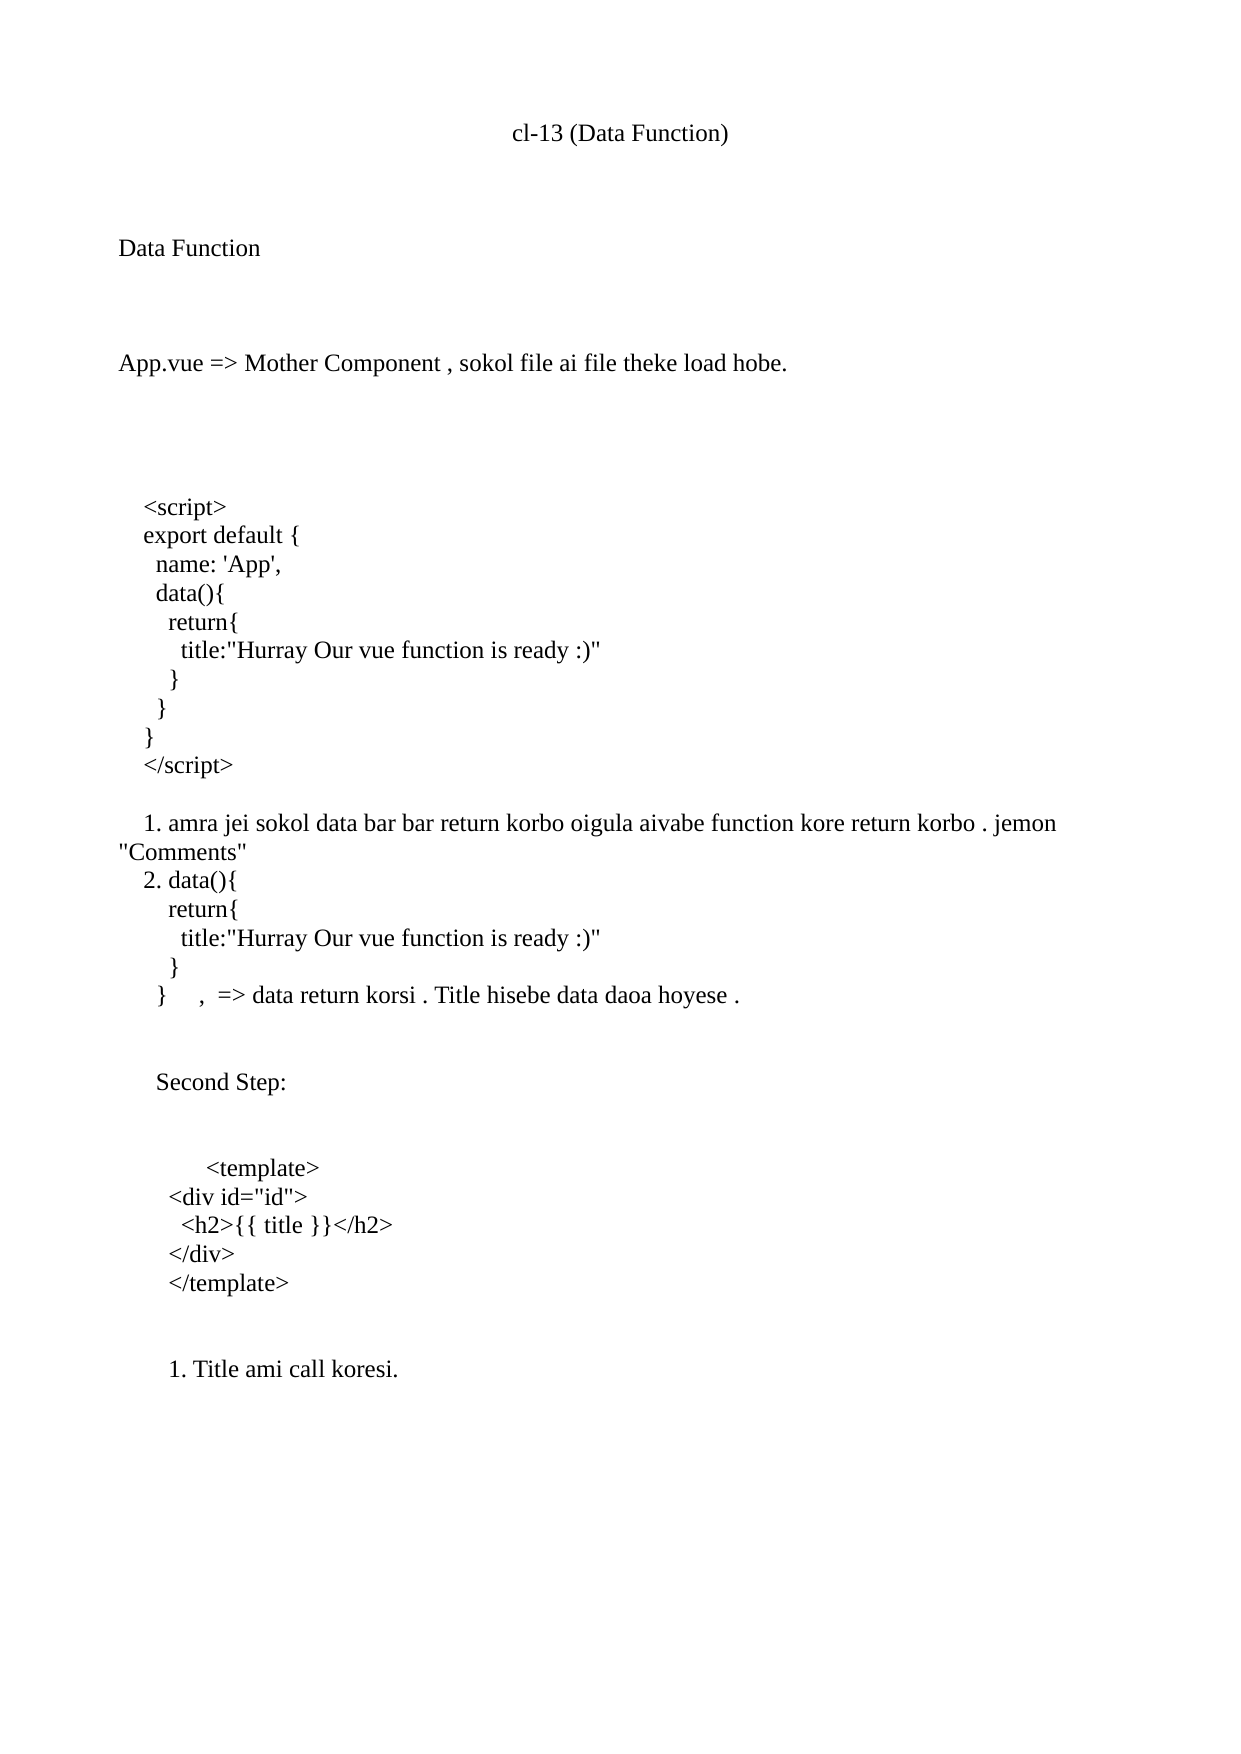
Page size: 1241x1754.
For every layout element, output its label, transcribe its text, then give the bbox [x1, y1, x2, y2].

text 2. data(){ [118, 866, 1122, 894]
text </div> [118, 1239, 1122, 1268]
text } [118, 722, 1122, 751]
text } [118, 952, 1122, 981]
text return{ [118, 607, 1122, 636]
text <div id="id"> [118, 1182, 1122, 1211]
text Data Function [118, 233, 1122, 262]
text cl-13 (Data Function) [118, 118, 1122, 147]
text 1. Title ami call koresi. [118, 1354, 1122, 1383]
text Second Step: [118, 1067, 1122, 1096]
text <script> [118, 492, 1122, 521]
text title:"Hurray Our vue function is ready :)" [118, 636, 1122, 664]
text } [118, 693, 1122, 722]
text title:"Hurray Our vue function is ready :)" [118, 923, 1122, 952]
text </script> [118, 751, 1122, 779]
text <h2>{{ title }}</h2> [118, 1211, 1122, 1239]
text App.vue => Mother Component , sokol file ai file theke load hobe. [118, 348, 1122, 377]
text data(){ [118, 578, 1122, 607]
text return{ [118, 894, 1122, 923]
text export default { [118, 521, 1122, 549]
text } , => data return korsi . Title hisebe data daoa hoyese . [118, 981, 1122, 1009]
text <template> [118, 1153, 1122, 1182]
text } [118, 664, 1122, 693]
text 1. amra jei sokol data bar bar return korbo oigula aivabe function kore return korbo . jemon "Comments" [118, 808, 1122, 866]
text name: 'App', [118, 549, 1122, 578]
text </template> [118, 1268, 1122, 1297]
